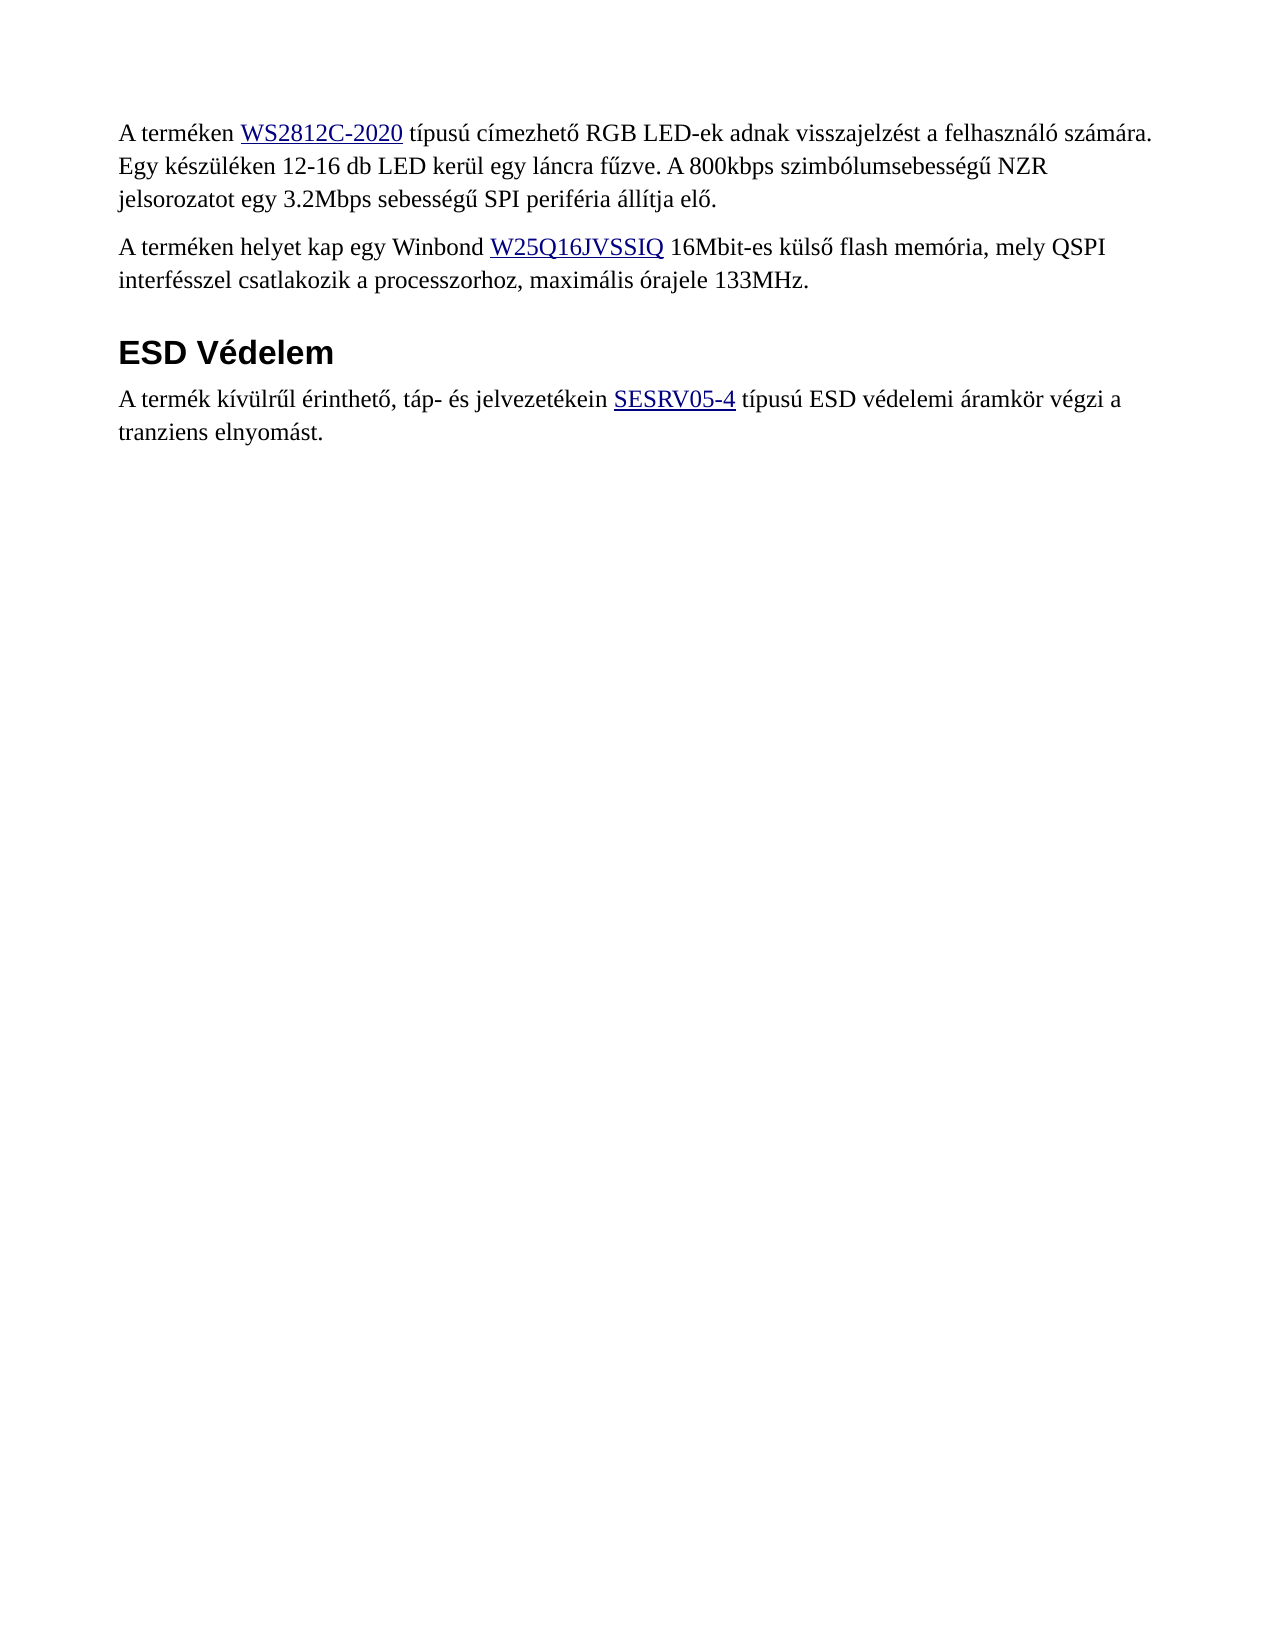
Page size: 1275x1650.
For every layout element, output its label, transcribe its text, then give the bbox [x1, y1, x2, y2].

text A terméken WS2812C-2020 típusú címezhető RGB LED-ek adnak visszajelzést a felhasználó számára. Egy készüléken 12-16 db LED kerül egy láncra fűzve. A 800kbps szimbólumsebességű NZR jelsorozatot egy 3.2Mbps sebességű SPI periféria állítja elő. [118, 118, 1157, 213]
text A terméken helyet kap egy Winbond W25Q16JVSSIQ 16Mbit-es külső flash memória, mely QSPI interfésszel csatlakozik a processzorhoz, maximális órajele 133MHz. [118, 232, 1157, 293]
text A termék kívülrűl érinthető, táp- és jelvezetékein SESRV05-4 típusú ESD védelemi áramkör végzi a tranziens elnyomást. [118, 384, 1157, 446]
subtitle ESD Védelem [118, 333, 1157, 372]
